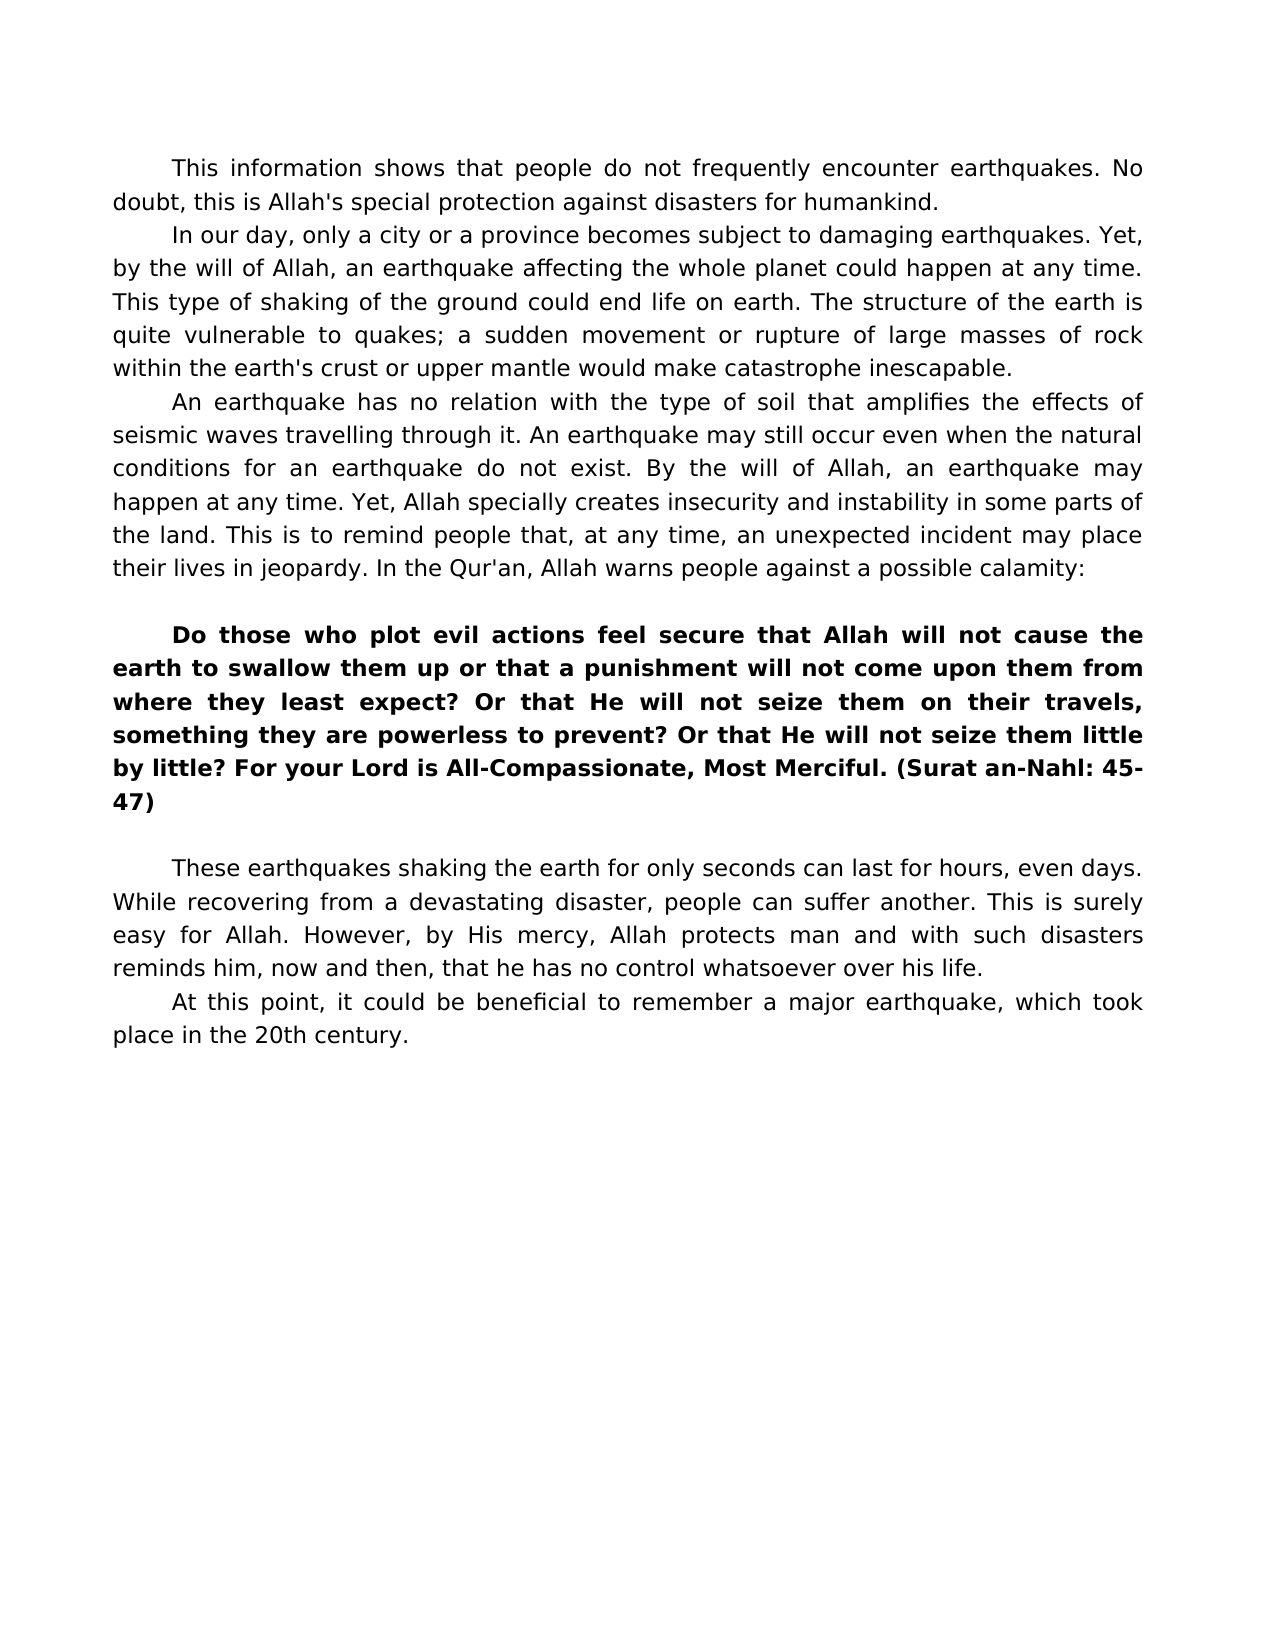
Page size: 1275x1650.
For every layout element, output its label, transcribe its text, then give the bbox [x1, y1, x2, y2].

text An earthquake has no relation with the type of soil that amplifies the effects of seismic waves travelling through it. An earthquake may still occur even when the natural conditions for an earthquake do not exist. By the will of Allah, an earthquake may happen at any time. Yet, Allah specially creates insecurity and instability in some parts of the land. This is to remind people that, at any time, an unexpected incident may place their lives in jeopardy. In the Qur'an, Allah warns people against a possible calamity: [112, 383, 1145, 583]
text These earthquakes shaking the earth for only seconds can last for hours, even days. While recovering from a devastating disaster, people can suffer another. This is surely easy for Allah. However, by His mercy, Allah protects man and with such disasters reminds him, now and then, that he has no control whatsoever over his life. [112, 850, 1145, 983]
text In our day, only a city or a province becomes subject to damaging earthquakes. Yet, by the will of Allah, an earthquake affecting the whole planet could happen at any time. This type of shaking of the ground could end life on earth. The structure of the earth is quite vulnerable to quakes; a sudden movement or rupture of large masses of rock within the earth's crust or upper mantle would make catastrophe inescapable. [112, 217, 1145, 383]
text At this point, it could be beneficial to remember a major earthquake, which took place in the 20th century. [112, 983, 1145, 1050]
text This information shows that people do not frequently encounter earthquakes. No doubt, this is Allah's special protection against disasters for humankind. [112, 150, 1145, 217]
text Do those who plot evil actions feel secure that Allah will not cause the earth to swallow them up or that a punishment will not come upon them from where they least expect? Or that He will not seize them on their travels, something they are powerless to prevent? Or that He will not seize them little by little? For your Lord is All-Compassionate, Most Merciful. (Surat an-Nahl: 45-47) [112, 617, 1145, 817]
